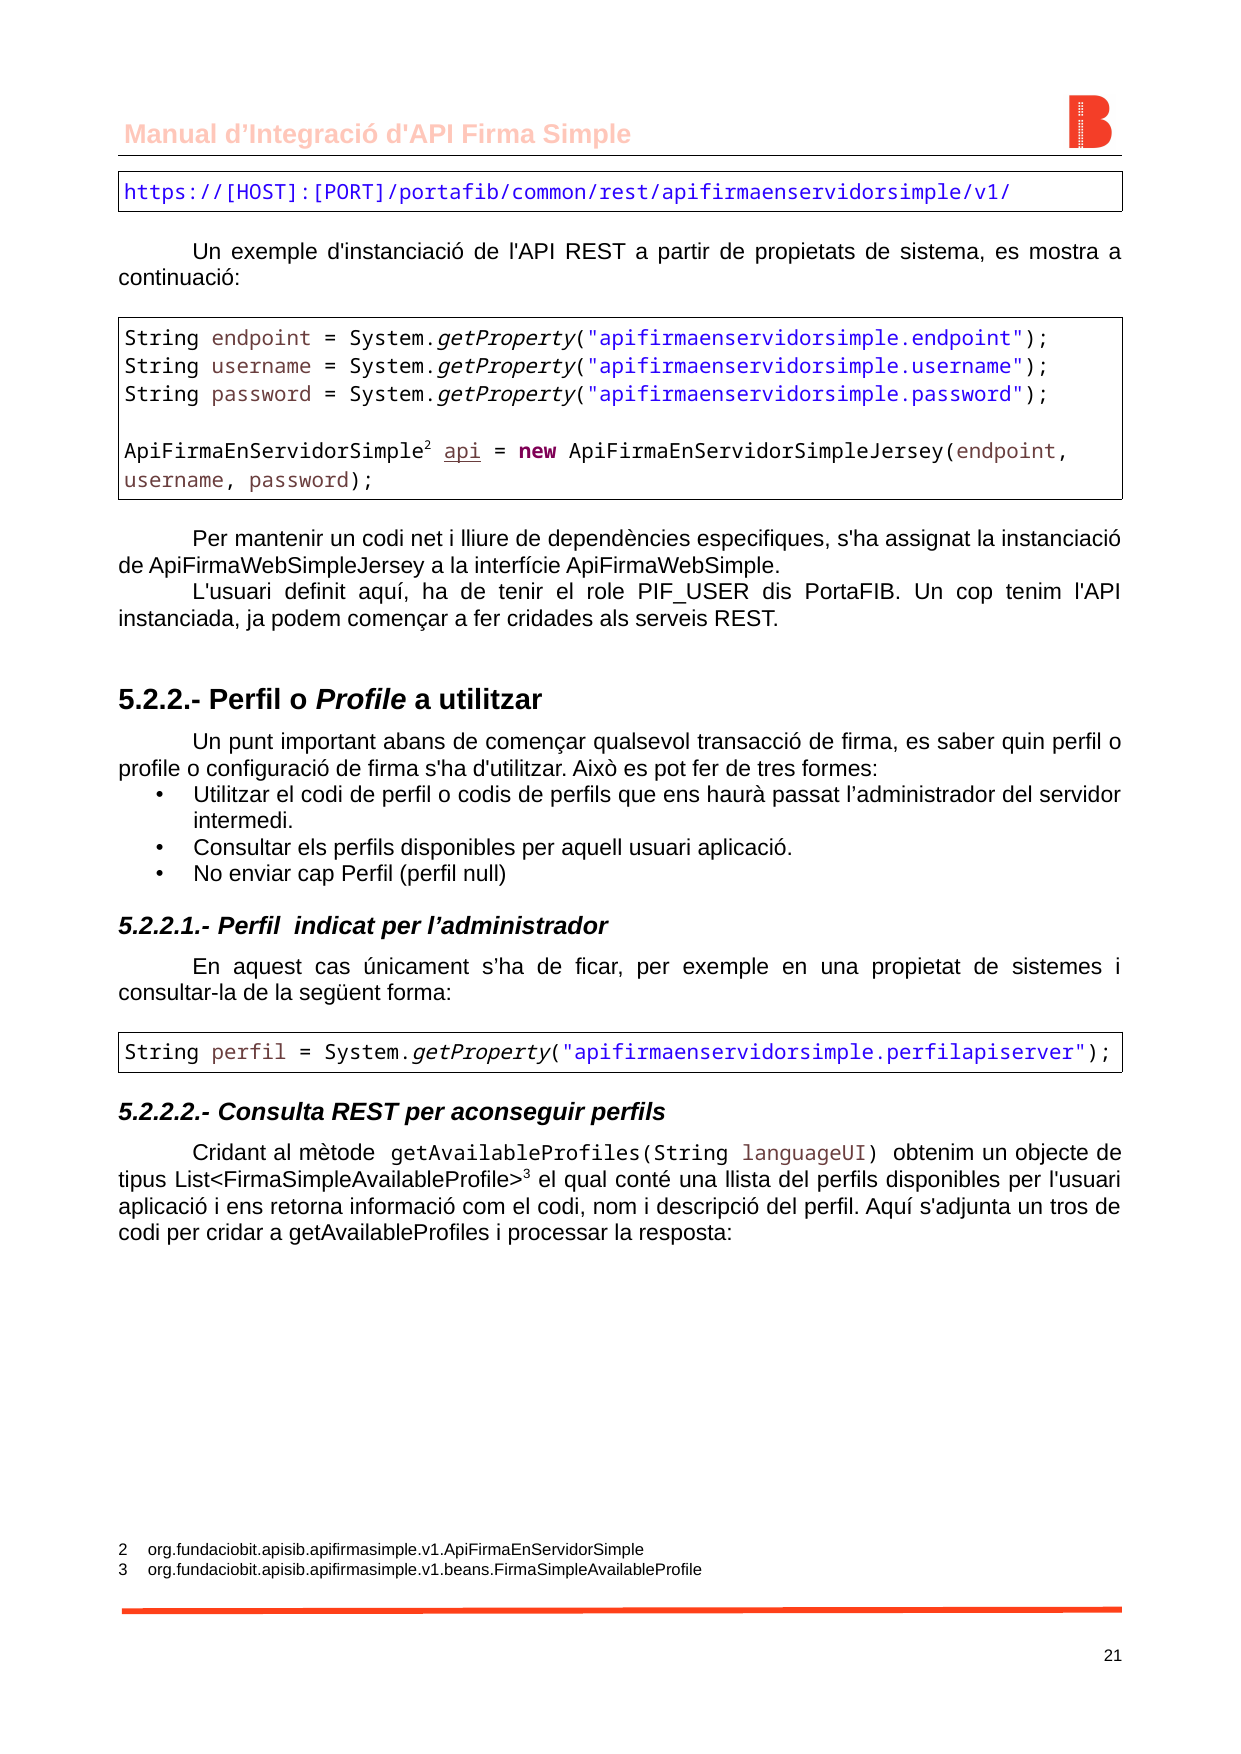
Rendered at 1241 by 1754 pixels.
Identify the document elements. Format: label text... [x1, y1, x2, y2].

list Consultar els perfils disponibles per aquell usuari aplicació. [156, 834, 1122, 860]
list No enviar cap Perfil (perfil null) [156, 860, 1122, 886]
table_header String perfil = System.getProperty("apifirmaenservidorsimple.perfilapiserver"); [119, 1033, 1122, 1072]
subtitle Perfil indicat per l’administrador [118, 911, 1122, 940]
text Un exemple d'instanciació de l'API REST a partir de propietats de sistema, es mostra a continuació: [118, 238, 1122, 290]
text org.fundaciobit.apisib.apifirmasimple.v1.beans.FirmaSimpleAvailableProfile [118, 1559, 1122, 1578]
text Per mantenir un codi net i lliure de dependències especifiques, s'ha assignat la instanciació de ApiFirmaWebSimpleJersey a la interfície ApiFirmaWebSimple. [118, 525, 1122, 578]
table_header String endpoint = System.getProperty("apifirmaenservidorsimple.endpoint"); String username = System.getProperty("apifirmaenservidorsimple.username"); String password = System.getProperty("apifirmaenservidorsimple.password"); ApiFirmaEnServidorSimple api = new ApiFirmaEnServidorSimpleJersey(endpoint, username, password); [119, 318, 1122, 499]
list Utilitzar el codi de perfil o codis de perfils que ens haurà passat l’administrador del servidor intermedi. [156, 781, 1122, 834]
table_header https://[HOST]:[PORT]/portafib/common/rest/apifirmaenservidorsimple/v1/ [119, 172, 1122, 211]
picture [1063, 94, 1117, 150]
text En aquest cas únicament s’ha de ficar, per exemple en una propietat de sistemes i consultar-la de la següent forma: [118, 953, 1122, 1005]
subtitle Perfil o Profile a utilitzar [118, 682, 1122, 716]
text Un punt important abans de començar qualsevol transacció de firma, es saber quin perfil o profile o configuració de firma s'ha d'utilitzar. Això es pot fer de tres formes: [118, 728, 1122, 781]
subtitle Consulta REST per aconseguir perfils [118, 1097, 1122, 1126]
text Cridant al mètode getAvailableProfiles(String languageUI) obtenim un objecte de tipus List<FirmaSimpleAvailableProfile> el qual conté una llista del perfils disponibles per l'usuari aplicació i ens retorna informació com el codi, nom i descripció del perfil. Aquí s'adjunta un tros de codi per cridar a getAvailableProfiles i processar la resposta: [118, 1138, 1122, 1246]
text L'usuari definit aquí, ha de tenir el role PIF_USER dis PortaFIB. Un cop tenim l'API instanciada, ja podem començar a fer cridades als serveis REST. [118, 578, 1122, 631]
